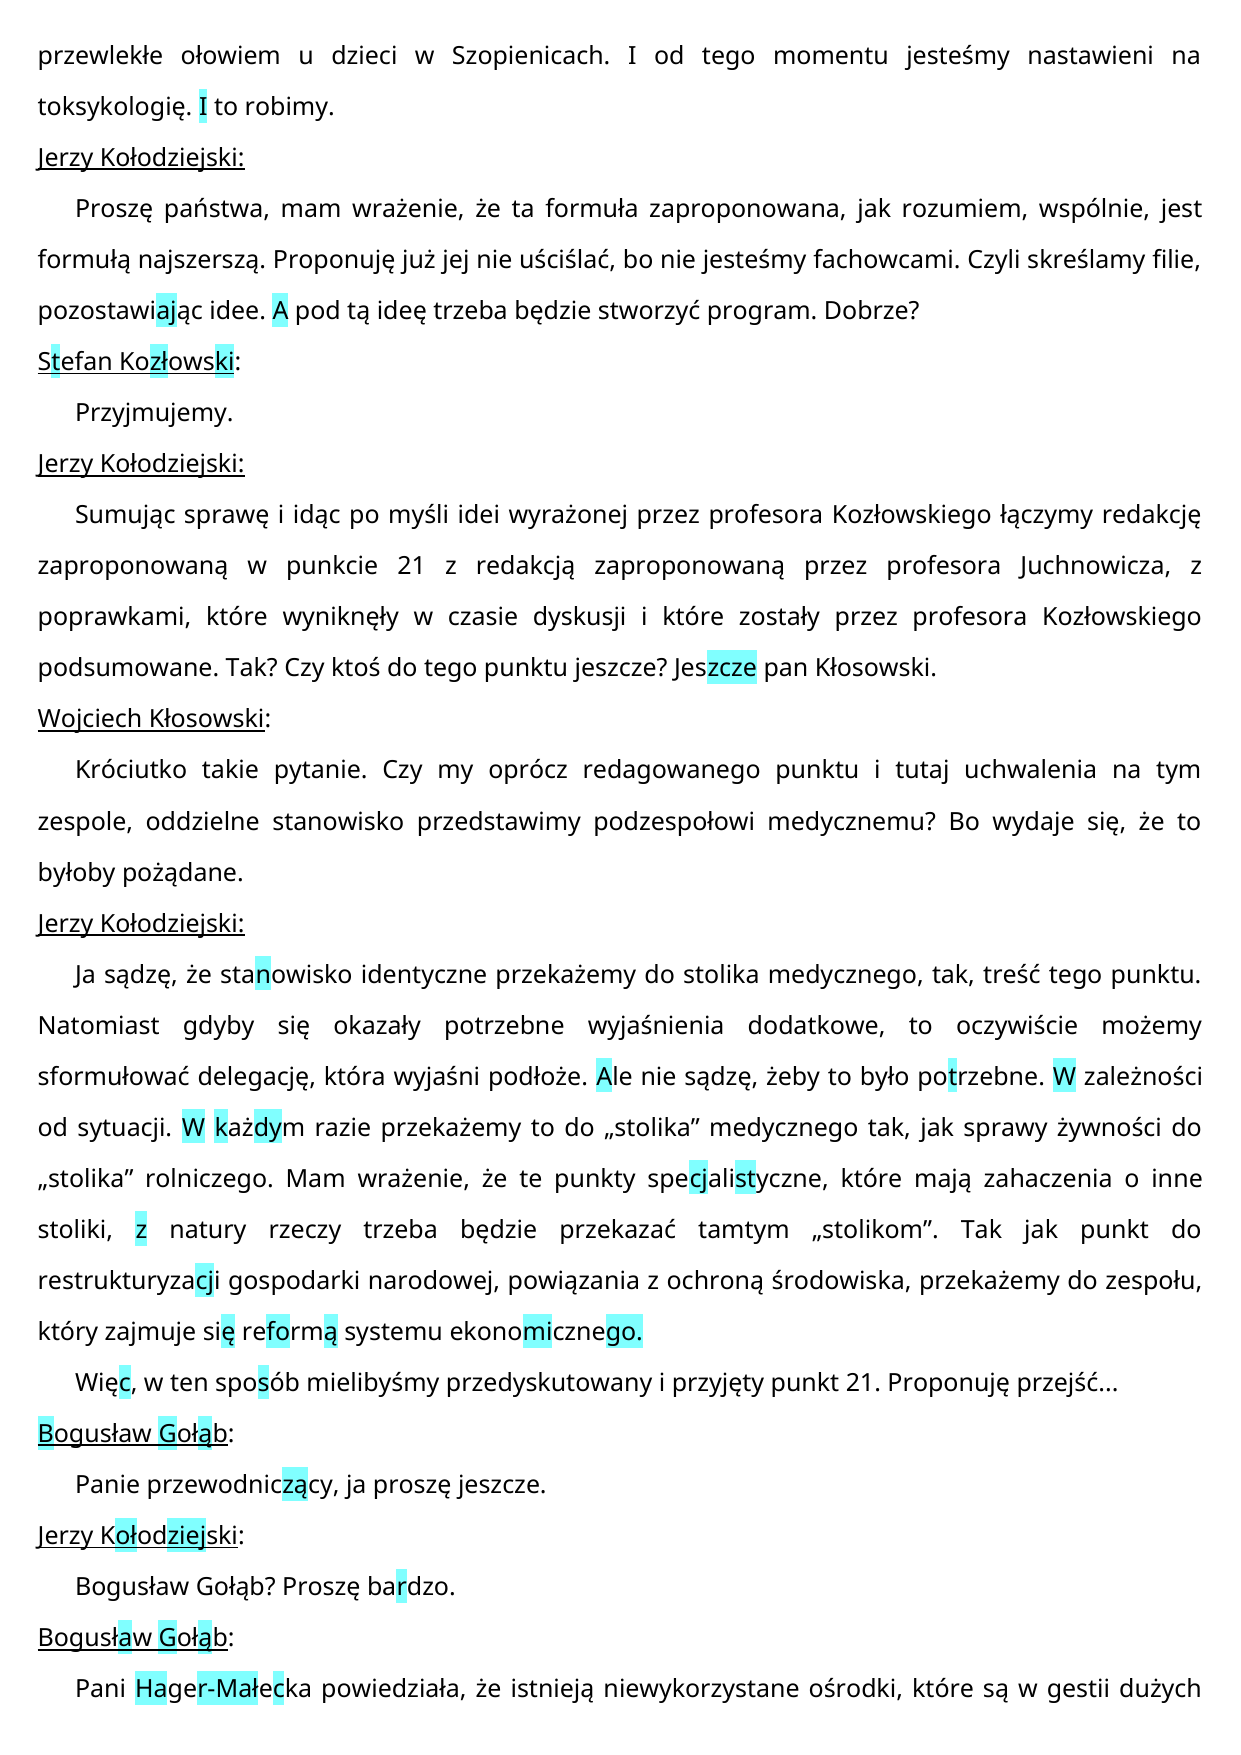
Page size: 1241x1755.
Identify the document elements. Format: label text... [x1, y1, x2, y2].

text Jerzy Kołodziejski: [37, 1518, 1203, 1552]
text Bogusław Gołąb: [37, 1620, 1203, 1654]
text Proszę państwa, mam wrażenie, że ta formuła zaproponowana, jak rozumiem, wspólnie, jest formułą najszerszą. Proponuję już jej nie uściślać, bo nie jesteśmy fachowcami. Czyli skreślamy filie, pozostawiając idee. A pod tą ideę trzeba będzie stworzyć program. Dobrze? [37, 191, 1203, 327]
text Wojciech Kłosowski: [37, 701, 1203, 735]
text Bogusław Gołąb? Proszę bardzo. [37, 1569, 1203, 1603]
text Jerzy Kołodziejski: [37, 446, 1203, 480]
text Pani Hager-Małecka powiedziała, że istnieją niewykorzystane ośrodki, które są w gestii dużych [37, 1671, 1203, 1705]
text Przyjmujemy. [37, 395, 1203, 429]
text Sumując sprawę i idąc po myśli idei wyrażonej przez profesora Kozłowskiego łączymy redakcję zaproponowaną w punkcie 21 z redakcją zaproponowaną przez profesora Juchnowicza, z poprawkami, które wyniknęły w czasie dyskusji i które zostały przez profesora Kozłowskiego podsumowane. Tak? Czy ktoś do tego punktu jeszcze? Jeszcze pan Kłosowski. [37, 497, 1203, 684]
text Króciutko takie pytanie. Czy my oprócz redagowanego punktu i tutaj uchwalenia na tym zespole, oddzielne stanowisko przedstawimy podzespołowi medycznemu? Bo wydaje się, że to byłoby pożądane. [37, 752, 1203, 888]
text Panie przewodniczący, ja proszę jeszcze. [37, 1467, 1203, 1501]
text przewlekłe ołowiem u dzieci w Szopienicach. I od tego momentu jesteśmy nastawieni na toksykologię. I to robimy. [37, 37, 1203, 123]
text Więc, w ten sposób mielibyśmy przedyskutowany i przyjęty punkt 21. Proponuję przejść... [37, 1364, 1203, 1399]
text Ja sądzę, że stanowisko identyczne przekażemy do stolika medycznego, tak, treść tego punktu. Natomiast gdyby się okazały potrzebne wyjaśnienia dodatkowe, to oczywiście możemy sformułować delegację, która wyjaśni podłoże. Ale nie sądzę, żeby to było potrzebne. W zależności od sytuacji. W każdym razie przekażemy to do „stolika” medycznego tak, jak sprawy żywności do „stolika” rolniczego. Mam wrażenie, że te punkty specjalistyczne, które mają zahaczenia o inne stoliki, z natury rzeczy trzeba będzie przekazać tamtym „stolikom”. Tak jak punkt do restrukturyzacji gospodarki narodowej, powiązania z ochroną środowiska, przekażemy do zespołu, który zajmuje się reformą systemu ekonomicznego. [37, 956, 1203, 1348]
text Bogusław Gołąb: [37, 1416, 1203, 1450]
text Stefan Kozłowski: [37, 344, 1203, 378]
text Jerzy Kołodziejski: [37, 139, 1203, 174]
text Jerzy Kołodziejski: [37, 905, 1203, 939]
